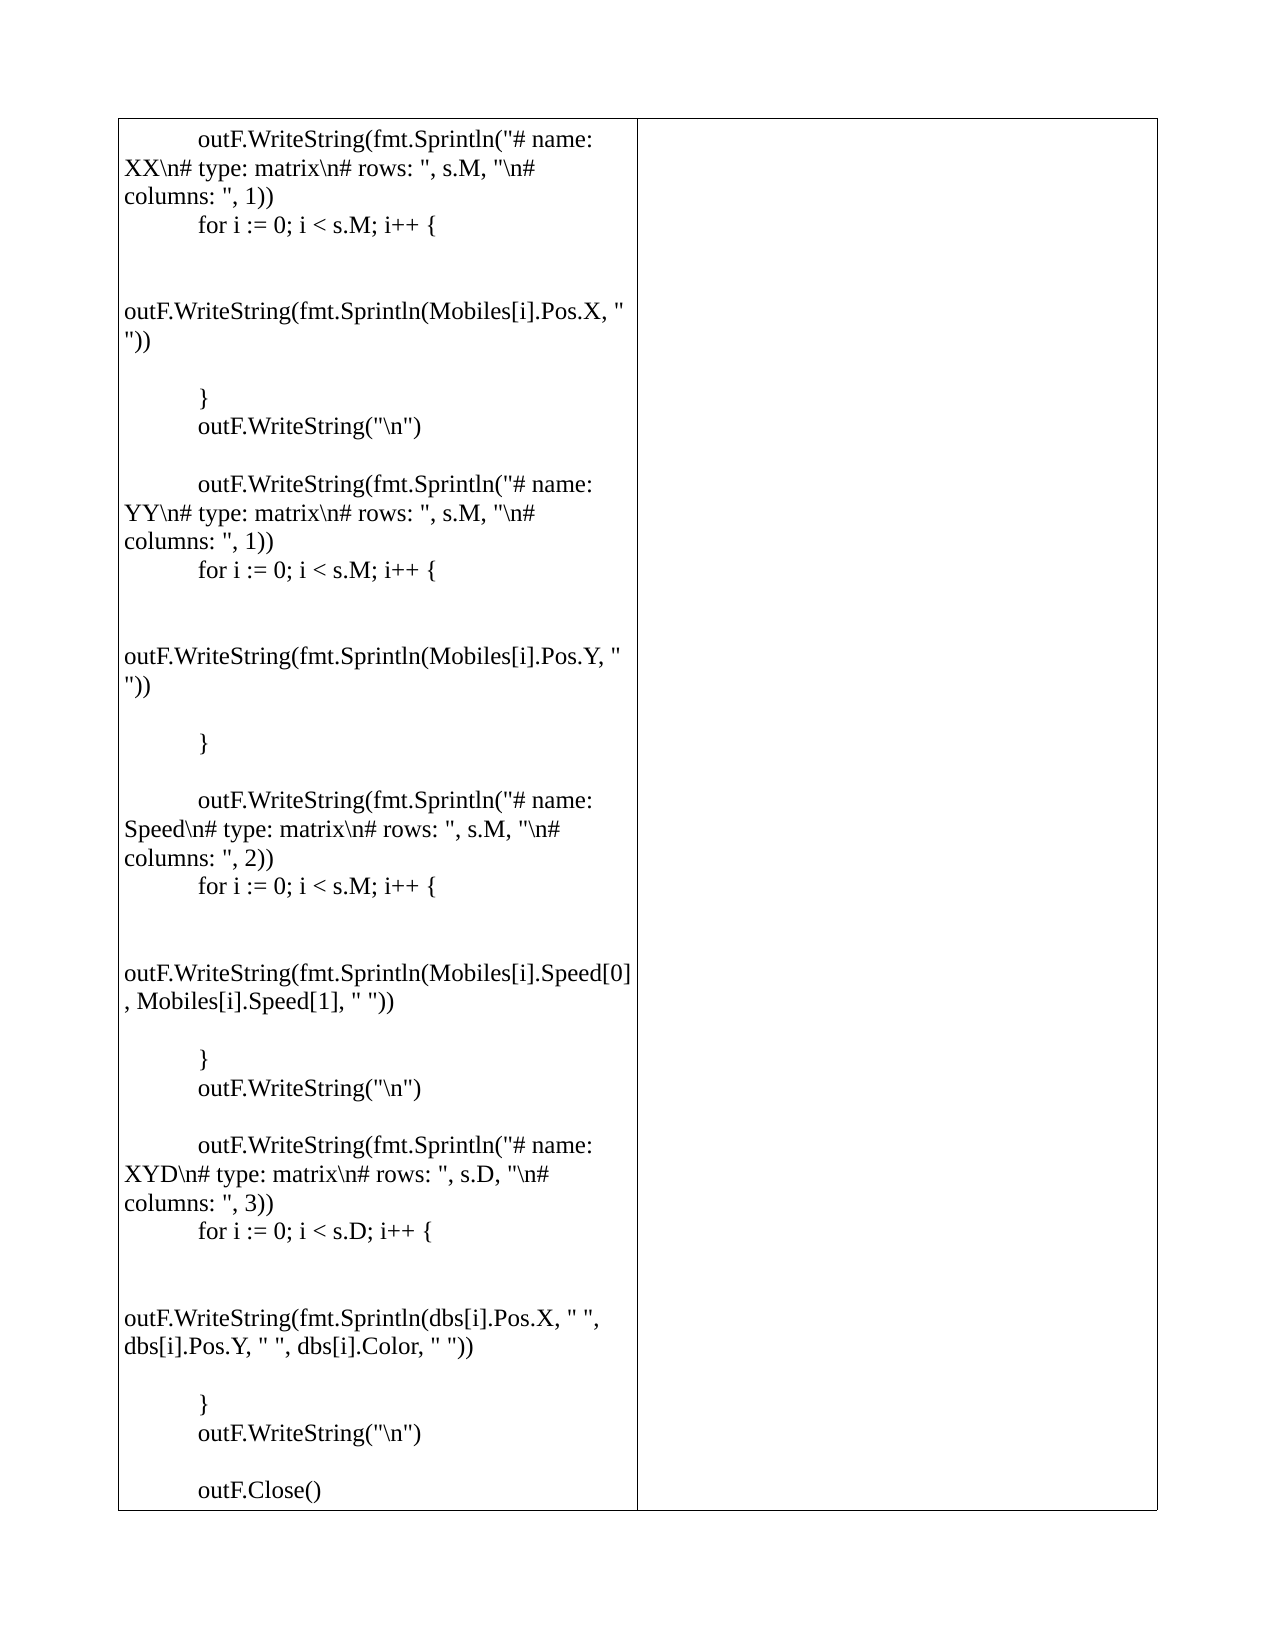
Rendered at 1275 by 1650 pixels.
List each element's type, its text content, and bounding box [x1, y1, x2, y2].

table_cell [638, 119, 1157, 1510]
table_cell outF.WriteString(fmt.Sprintln("# name: XX\n# type: matrix\n# rows: ", s.M, "\n# columns: ", 1)) for i := 0; i < s.M; i++ { outF.WriteString(fmt.Sprintln(Mobiles[i].Pos.X, " ")) } outF.WriteString("\n") outF.WriteString(fmt.Sprintln("# name: YY\n# type: matrix\n# rows: ", s.M, "\n# columns: ", 1)) for i := 0; i < s.M; i++ { outF.WriteString(fmt.Sprintln(Mobiles[i].Pos.Y, " ")) } outF.WriteString(fmt.Sprintln("# name: Speed\n# type: matrix\n# rows: ", s.M, "\n# columns: ", 2)) for i := 0; i < s.M; i++ { outF.WriteString(fmt.Sprintln(Mobiles[i].Speed[0], Mobiles[i].Speed[1], " ")) } outF.WriteString("\n") outF.WriteString(fmt.Sprintln("# name: XYD\n# type: matrix\n# rows: ", s.D, "\n# columns: ", 3)) for i := 0; i < s.D; i++ { outF.WriteString(fmt.Sprintln(dbs[i].Pos.X, " ", dbs[i].Pos.Y, " ", dbs[i].Color, " ")) } outF.WriteString("\n") outF.Close() [119, 119, 637, 1510]
